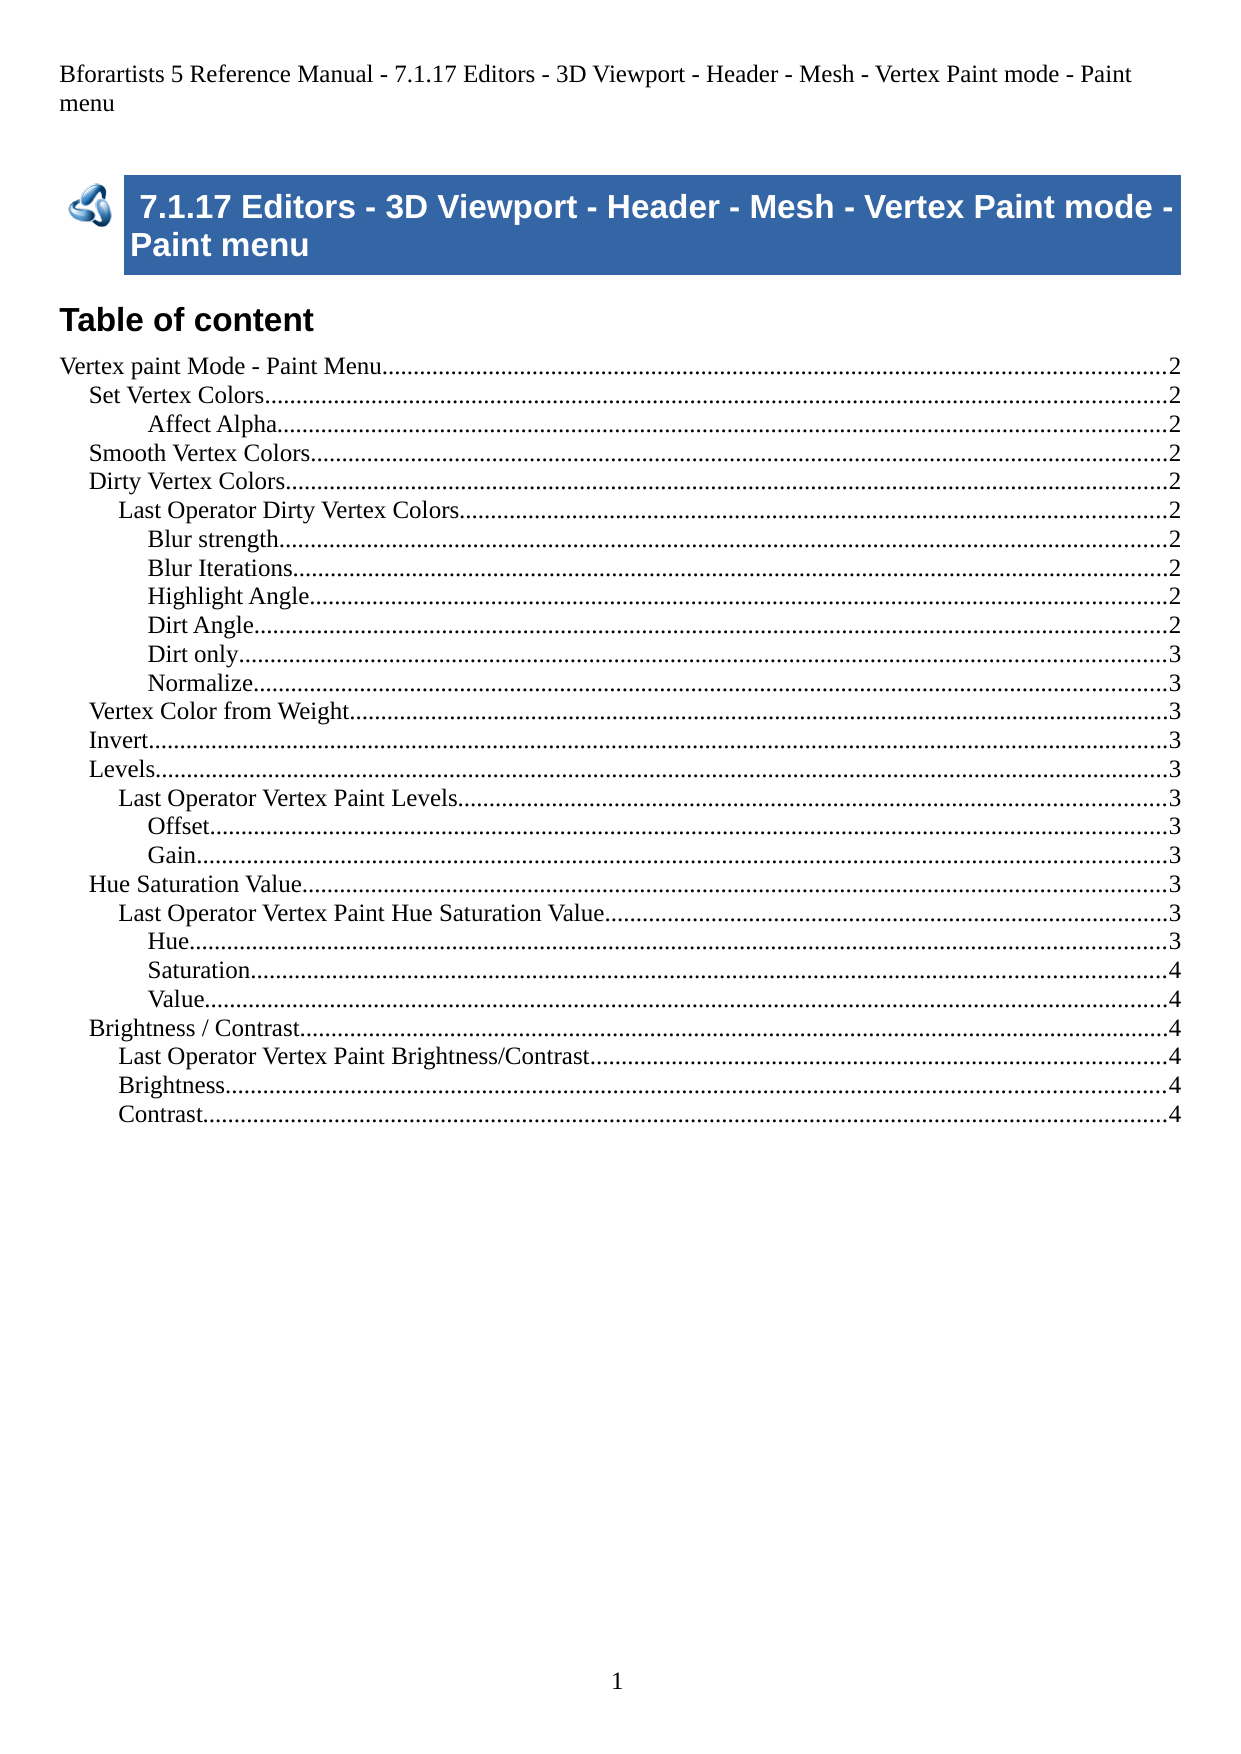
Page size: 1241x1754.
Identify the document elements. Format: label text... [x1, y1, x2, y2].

text Value 4 [147, 984, 1181, 1013]
text Last Operator Vertex Paint Brightness/Contrast 4 [118, 1041, 1181, 1070]
text Brightness / Contrast 4 [88, 1013, 1181, 1041]
text Normalize 3 [147, 668, 1181, 696]
text Gain 3 [147, 840, 1181, 869]
text Vertex paint Mode - Paint Menu 2 [59, 351, 1181, 380]
text Highlight Angle 2 [147, 581, 1181, 610]
text Saturation 4 [147, 955, 1181, 984]
text Last Operator Vertex Paint Levels 3 [118, 783, 1181, 811]
text Hue Saturation Value 3 [88, 869, 1181, 898]
text Set Vertex Colors 2 [88, 380, 1181, 409]
table_header 7.1.17 Editors - 3D Viewport - Header - Mesh - Vertex Paint mode - Paint menu [124, 175, 1181, 275]
text Dirty Vertex Colors 2 [88, 466, 1181, 495]
text Last Operator Dirty Vertex Colors 2 [118, 495, 1181, 524]
text Offset 3 [147, 811, 1181, 840]
text Levels 3 [88, 754, 1181, 783]
text Vertex Color from Weight 3 [88, 696, 1181, 725]
text Contrast 4 [118, 1099, 1181, 1128]
table_header [59, 175, 124, 275]
text Blur strength 2 [147, 524, 1181, 553]
text Last Operator Vertex Paint Hue Saturation Value 3 [118, 898, 1181, 926]
text Hue 3 [147, 926, 1181, 955]
text Dirt Angle 2 [147, 610, 1181, 639]
text Invert 3 [88, 725, 1181, 754]
text Blur Iterations 2 [147, 553, 1181, 581]
text Smooth Vertex Colors 2 [88, 438, 1181, 466]
text Brightness 4 [118, 1070, 1181, 1099]
text Dirt only 3 [147, 639, 1181, 668]
picture [65, 180, 114, 230]
subtitle Table of content [59, 300, 1181, 339]
text Affect Alpha 2 [147, 409, 1181, 438]
